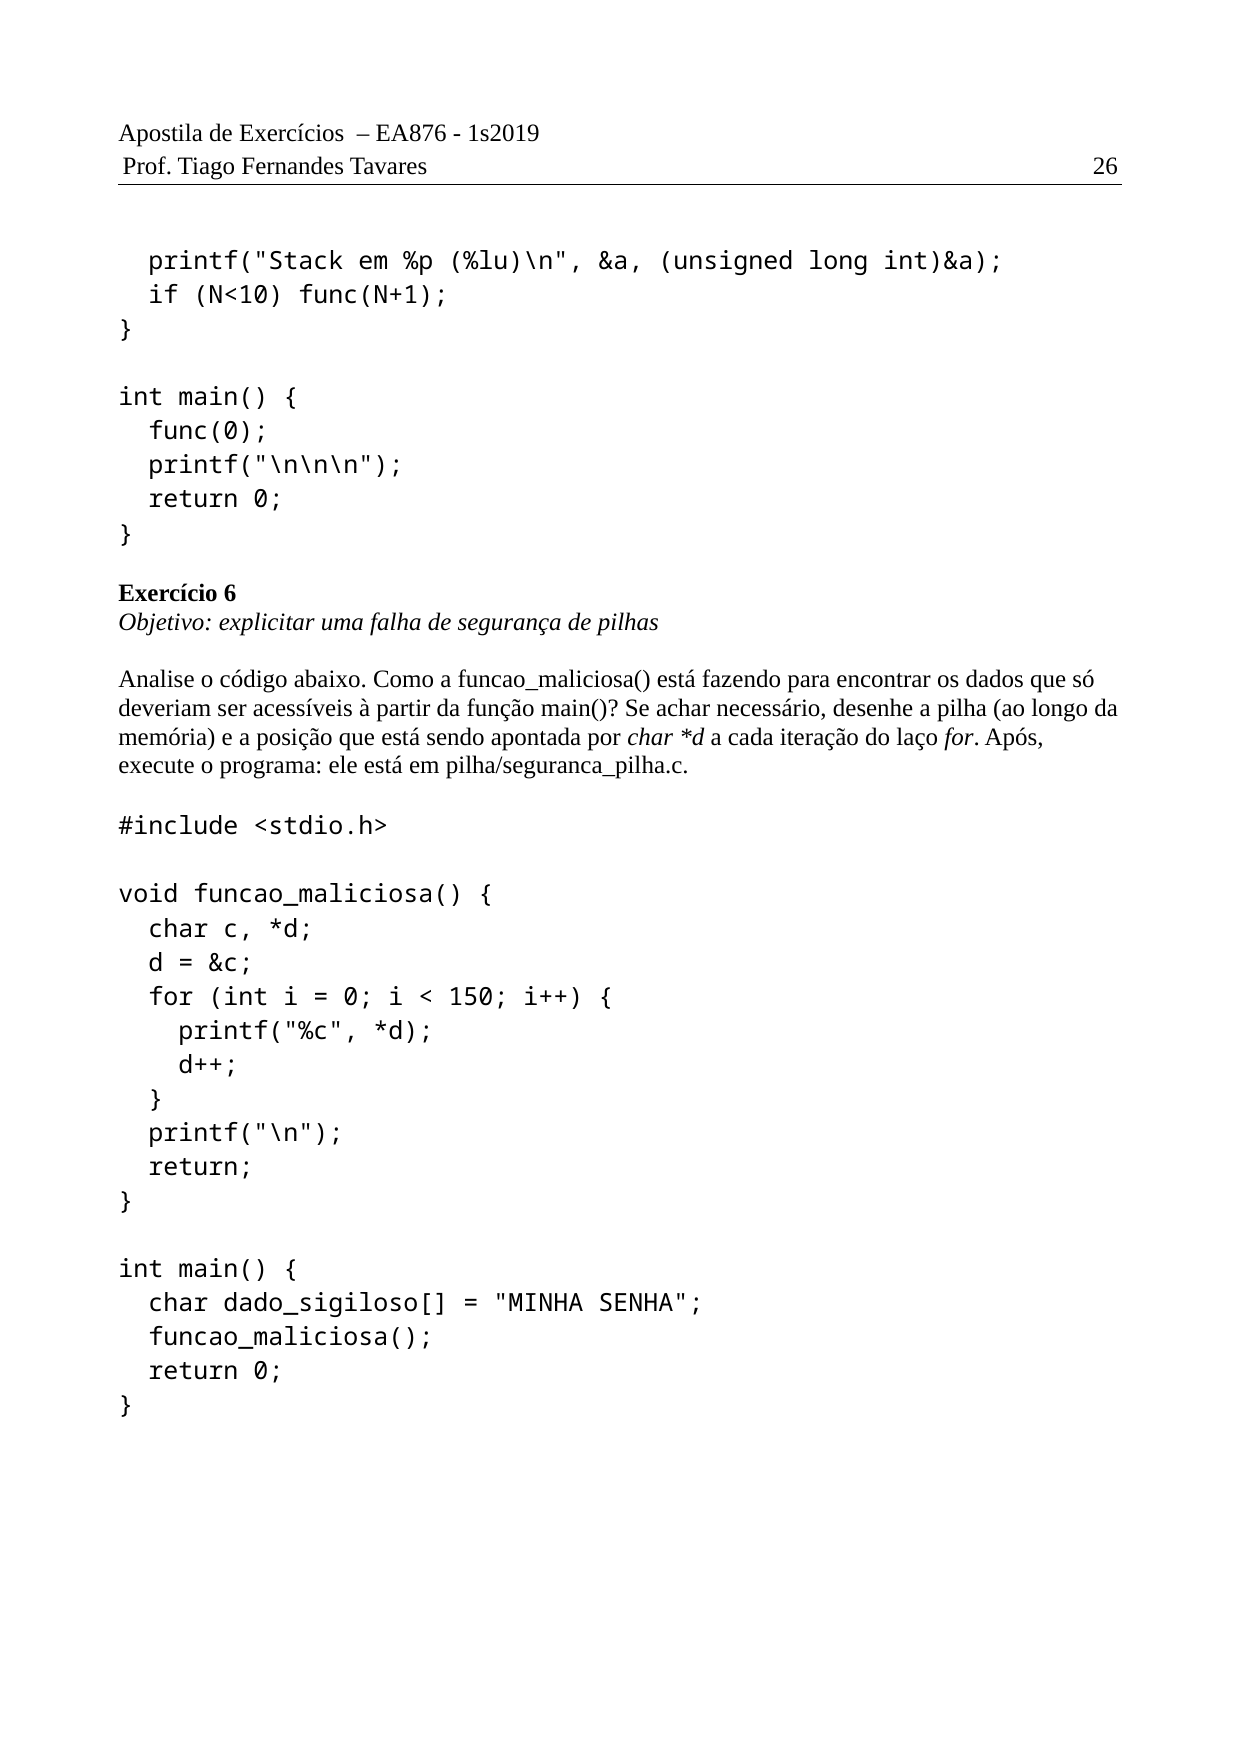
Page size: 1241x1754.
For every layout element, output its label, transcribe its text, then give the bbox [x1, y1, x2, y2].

text } [118, 1183, 1122, 1217]
text #include <stdio.h> [118, 808, 1122, 842]
text char dado_sigiloso[] = "MINHA SENHA"; [118, 1285, 1122, 1319]
text Objetivo: explicitar uma falha de segurança de pilhas [118, 607, 1122, 636]
text return; [118, 1149, 1122, 1183]
text char c, *d; [118, 910, 1122, 944]
text printf("\n"); [118, 1114, 1122, 1149]
text return 0; [118, 1353, 1122, 1387]
text func(0); [118, 413, 1122, 447]
text d = &c; [118, 944, 1122, 978]
text void funcao_maliciosa() { [118, 876, 1122, 910]
text return 0; [118, 481, 1122, 515]
text } [118, 515, 1122, 549]
text } [118, 1387, 1122, 1421]
text printf("%c", *d); [118, 1012, 1122, 1046]
text printf("Stack em %p (%lu)\n", &a, (unsigned long int)&a); [118, 243, 1122, 277]
text int main() { [118, 1251, 1122, 1285]
text funcao_maliciosa(); [118, 1319, 1122, 1353]
text Exercício 6 [118, 578, 1122, 607]
text d++; [118, 1046, 1122, 1081]
text int main() { [118, 379, 1122, 413]
text } [118, 311, 1122, 345]
text } [118, 1081, 1122, 1114]
text printf("\n\n\n"); [118, 447, 1122, 481]
text Analise o código abaixo. Como a funcao_maliciosa() está fazendo para encontrar os dados que só deveriam ser acessíveis à partir da função main()? Se achar necessário, desenhe a pilha (ao longo da memória) e a posição que está sendo apontada por char *d a cada iteração do laço for. Após, execute o programa: ele está em pilha/seguranca_pilha.c. [118, 664, 1122, 779]
text if (N<10) func(N+1); [118, 277, 1122, 311]
text for (int i = 0; i < 150; i++) { [118, 978, 1122, 1012]
